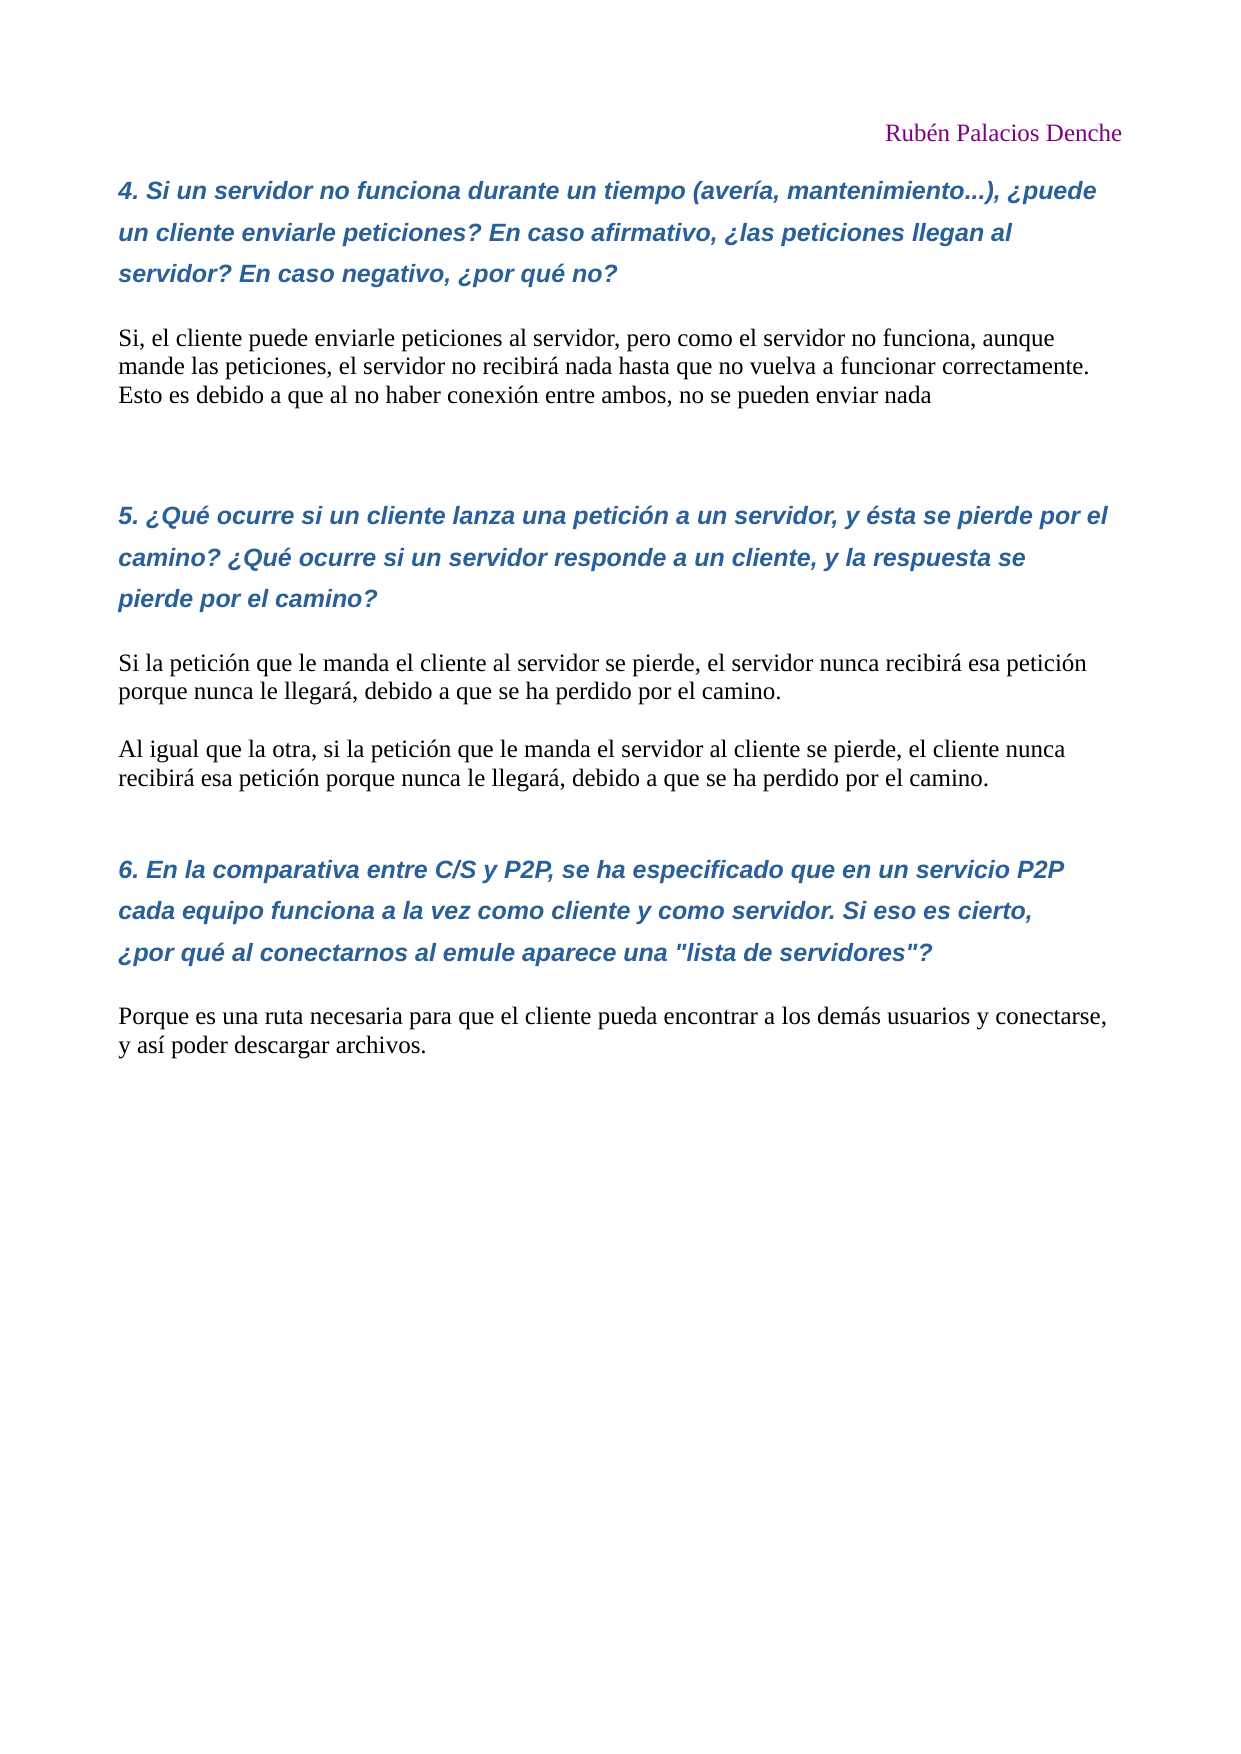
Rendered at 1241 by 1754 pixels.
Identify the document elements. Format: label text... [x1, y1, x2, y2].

subtitle ¿por qué al conectarnos al emule aparece una "lista de servidores"? [118, 938, 1122, 966]
text Si la petición que le manda el cliente al servidor se pierde, el servidor nunca recibirá esa petición porque nunca le llegará, debido a que se ha perdido por el camino. [118, 648, 1122, 705]
subtitle 6. En la comparativa entre C/S y P2P, se ha especificado que en un servicio P2P [118, 855, 1122, 884]
subtitle pierde por el camino? [118, 584, 1122, 613]
subtitle camino? ¿Qué ocurre si un servidor responde a un cliente, y la respuesta se [118, 543, 1122, 571]
subtitle servidor? En caso negativo, ¿por qué no? [118, 259, 1122, 288]
subtitle un cliente enviarle peticiones? En caso afirmativo, ¿las peticiones llegan al [118, 218, 1122, 246]
text Porque es una ruta necesaria para que el cliente pueda encontrar a los demás usuarios y conectarse, y así poder descargar archivos. [118, 1001, 1122, 1059]
text Si, el cliente puede enviarle peticiones al servidor, pero como el servidor no funciona, aunque mande las peticiones, el servidor no recibirá nada hasta que no vuelva a funcionar correctamente. Esto es debido a que al no haber conexión entre ambos, no se pueden enviar nada [118, 323, 1122, 409]
subtitle cada equipo funciona a la vez como cliente y como servidor. Si eso es cierto, [118, 896, 1122, 925]
subtitle 5. ¿Qué ocurre si un cliente lanza una petición a un servidor, y ésta se pierde por el [118, 501, 1122, 530]
text Al igual que la otra, si la petición que le manda el servidor al cliente se pierde, el cliente nunca recibirá esa petición porque nunca le llegará, debido a que se ha perdido por el camino. [118, 734, 1122, 791]
subtitle 4. Si un servidor no funciona durante un tiempo (avería, mantenimiento...), ¿puede [118, 176, 1122, 205]
